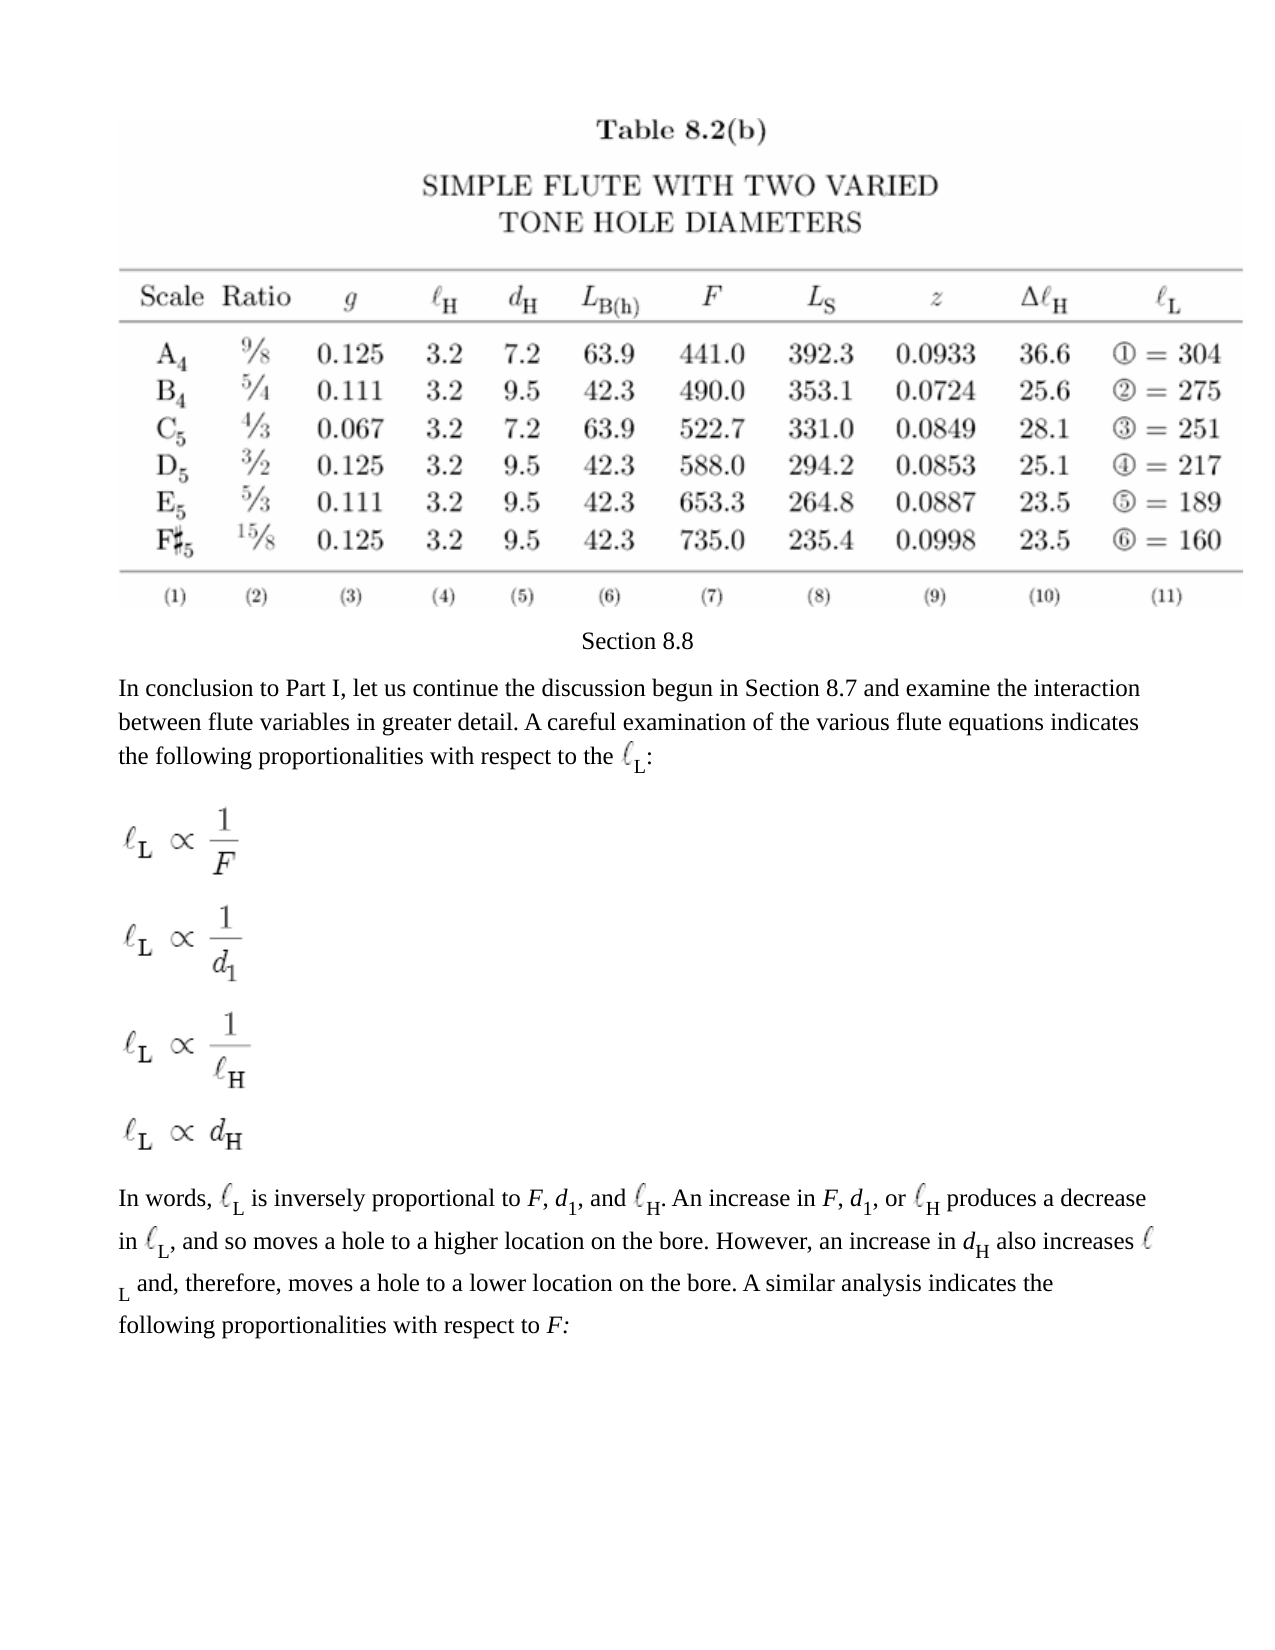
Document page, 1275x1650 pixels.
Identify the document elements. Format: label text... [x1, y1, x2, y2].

text In words, L is inversely proportional to F, d1, and H. An increase in F, d1, or H produces a decrease in L, and so moves a hole to a higher location on the bore. However, an increase in dH also increases L and, therefore, moves a hole to a lower location on the bore. A similar analysis indicates the following proportionalities with respect to F: [118, 1183, 1157, 1339]
picture [912, 1183, 926, 1207]
text In conclusion to Part I, let us continue the discussion begun in Section 8.7 and examine the interaction between flute variables in greater detail. A careful examination of the various flute equations indicates the following proportionalities with respect to the L: [118, 673, 1157, 778]
picture [620, 741, 634, 765]
text Section 8.8 [118, 626, 1157, 655]
picture [118, 798, 299, 1165]
picture [632, 1183, 646, 1207]
picture [118, 118, 1244, 607]
picture [218, 1183, 233, 1207]
picture [143, 1226, 158, 1249]
picture [1140, 1226, 1154, 1249]
